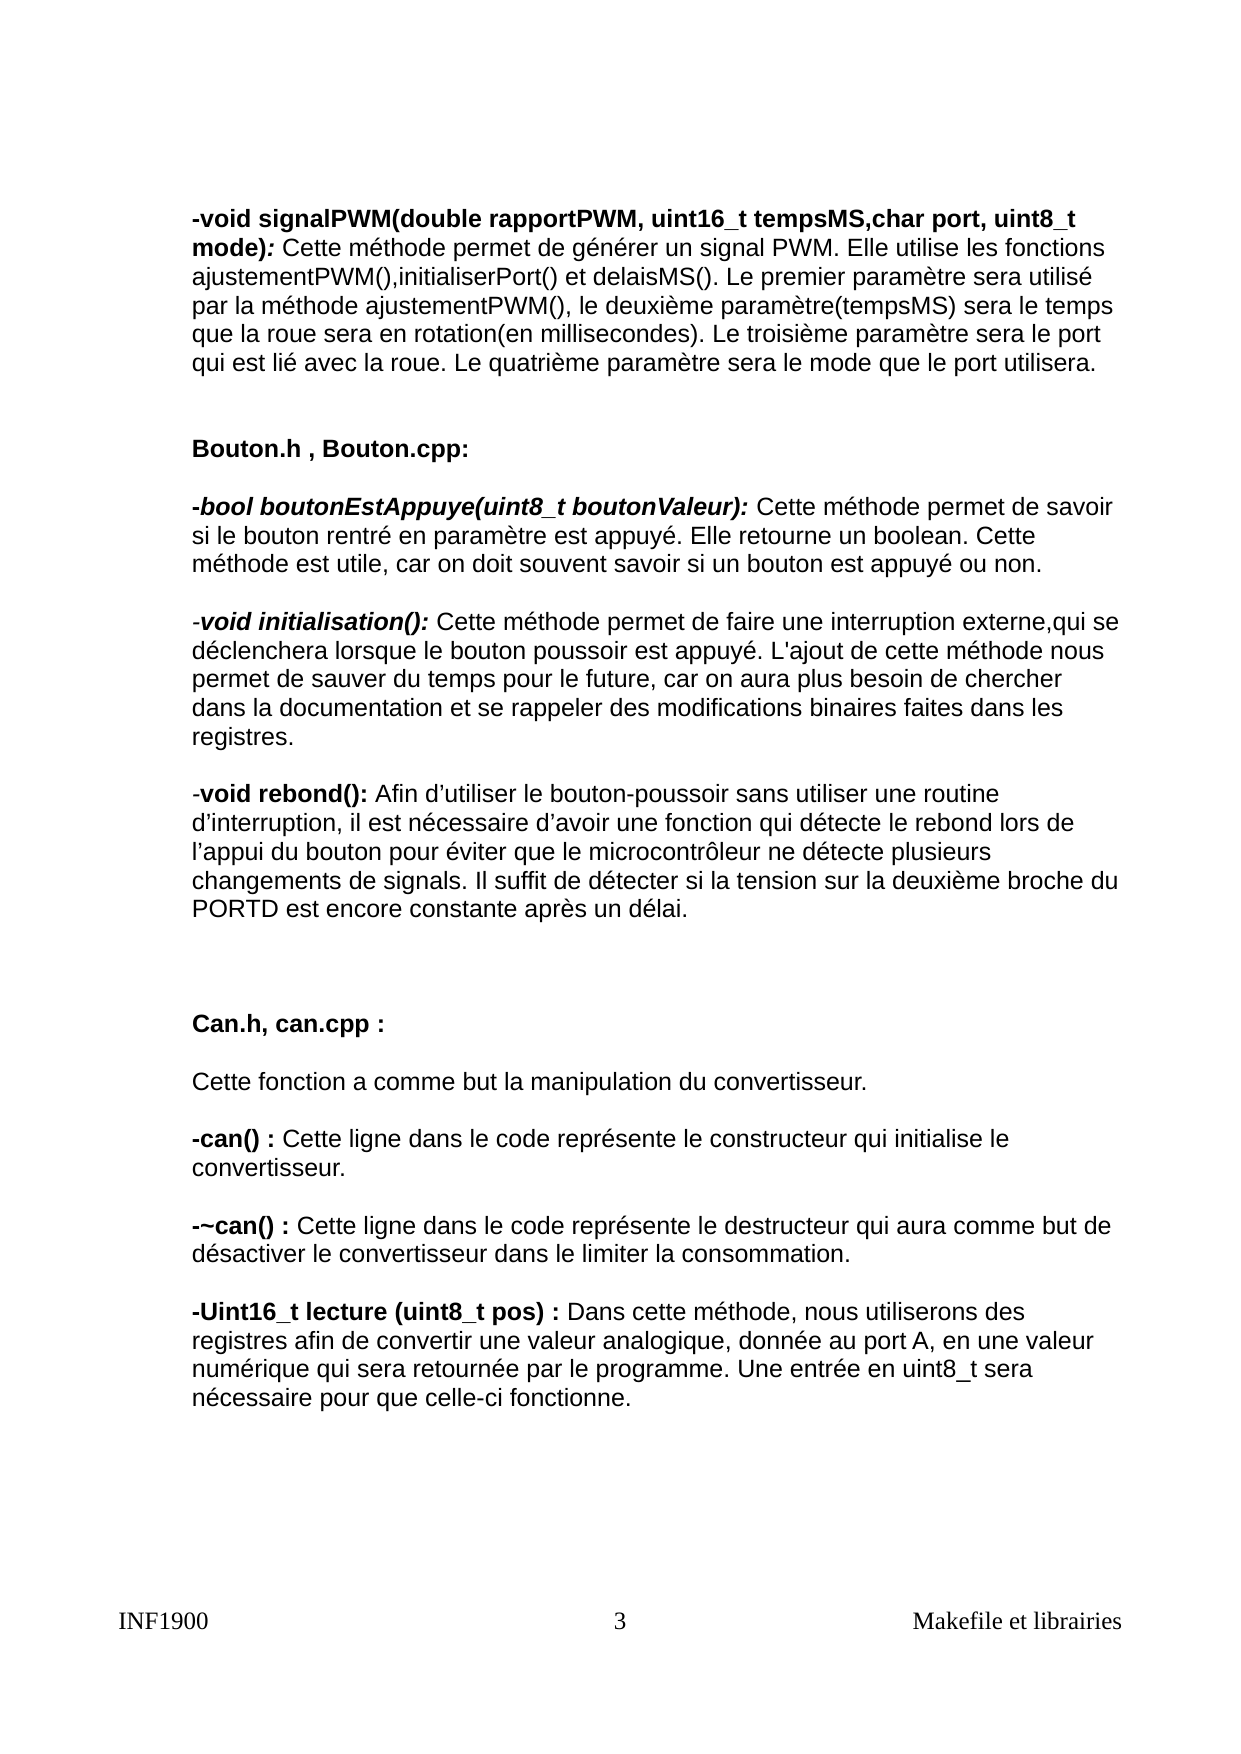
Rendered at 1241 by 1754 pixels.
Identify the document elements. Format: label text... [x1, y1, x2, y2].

text -void rebond(): Afin d’utiliser le bouton-poussoir sans utiliser une routine d’interruption, il est nécessaire d’avoir une fonction qui détecte le rebond lors de l’appui du bouton pour éviter que le microcontrôleur ne détecte plusieurs changements de signals. Il suffit de détecter si la tension sur la deuxième broche du PORTD est encore constante après un délai. [192, 779, 1122, 923]
list -~can() : Cette ligne dans le code représente le destructeur qui aura comme but de désactiver le convertisseur dans le limiter la consommation. [192, 1211, 1122, 1268]
text Cette fonction a comme but la manipulation du convertisseur. [118, 1067, 1122, 1096]
list -can() : Cette ligne dans le code représente le constructeur qui initialise le convertisseur. [192, 1124, 1122, 1182]
text -void signalPWM(double rapportPWM, uint16_t tempsMS,char port, uint8_t mode): Cette méthode permet de générer un signal PWM. Elle utilise les fonctions ajustementPWM(),initialiserPort() et delaisMS(). Le premier paramètre sera utilisé par la méthode ajustementPWM(), le deuxième paramètre(tempsMS) sera le temps que la roue sera en rotation(en millisecondes). Le troisième paramètre sera le port qui est lié avec la roue. Le quatrième paramètre sera le mode que le port utilisera. [192, 204, 1122, 377]
text -bool boutonEstAppuye(uint8_t boutonValeur): Cette méthode permet de savoir si le bouton rentré en paramètre est appuyé. Elle retourne un boolean. Cette méthode est utile, car on doit souvent savoir si un bouton est appuyé ou non. [192, 492, 1122, 578]
text Can.h, can.cpp : [118, 1009, 1122, 1038]
text Bouton.h , Bouton.cpp: [192, 434, 1122, 463]
text -void initialisation(): Cette méthode permet de faire une interruption externe,qui se déclenchera lorsque le bouton poussoir est appuyé. L'ajout de cette méthode nous permet de sauver du temps pour le future, car on aura plus besoin de chercher dans la documentation et se rappeler des modifications binaires faites dans les registres. [192, 607, 1122, 751]
list -Uint16_t lecture (uint8_t pos) : Dans cette méthode, nous utiliserons des registres afin de convertir une valeur analogique, donnée au port A, en une valeur numérique qui sera retournée par le programme. Une entrée en uint8_t sera nécessaire pour que celle-ci fonctionne. [192, 1297, 1122, 1412]
